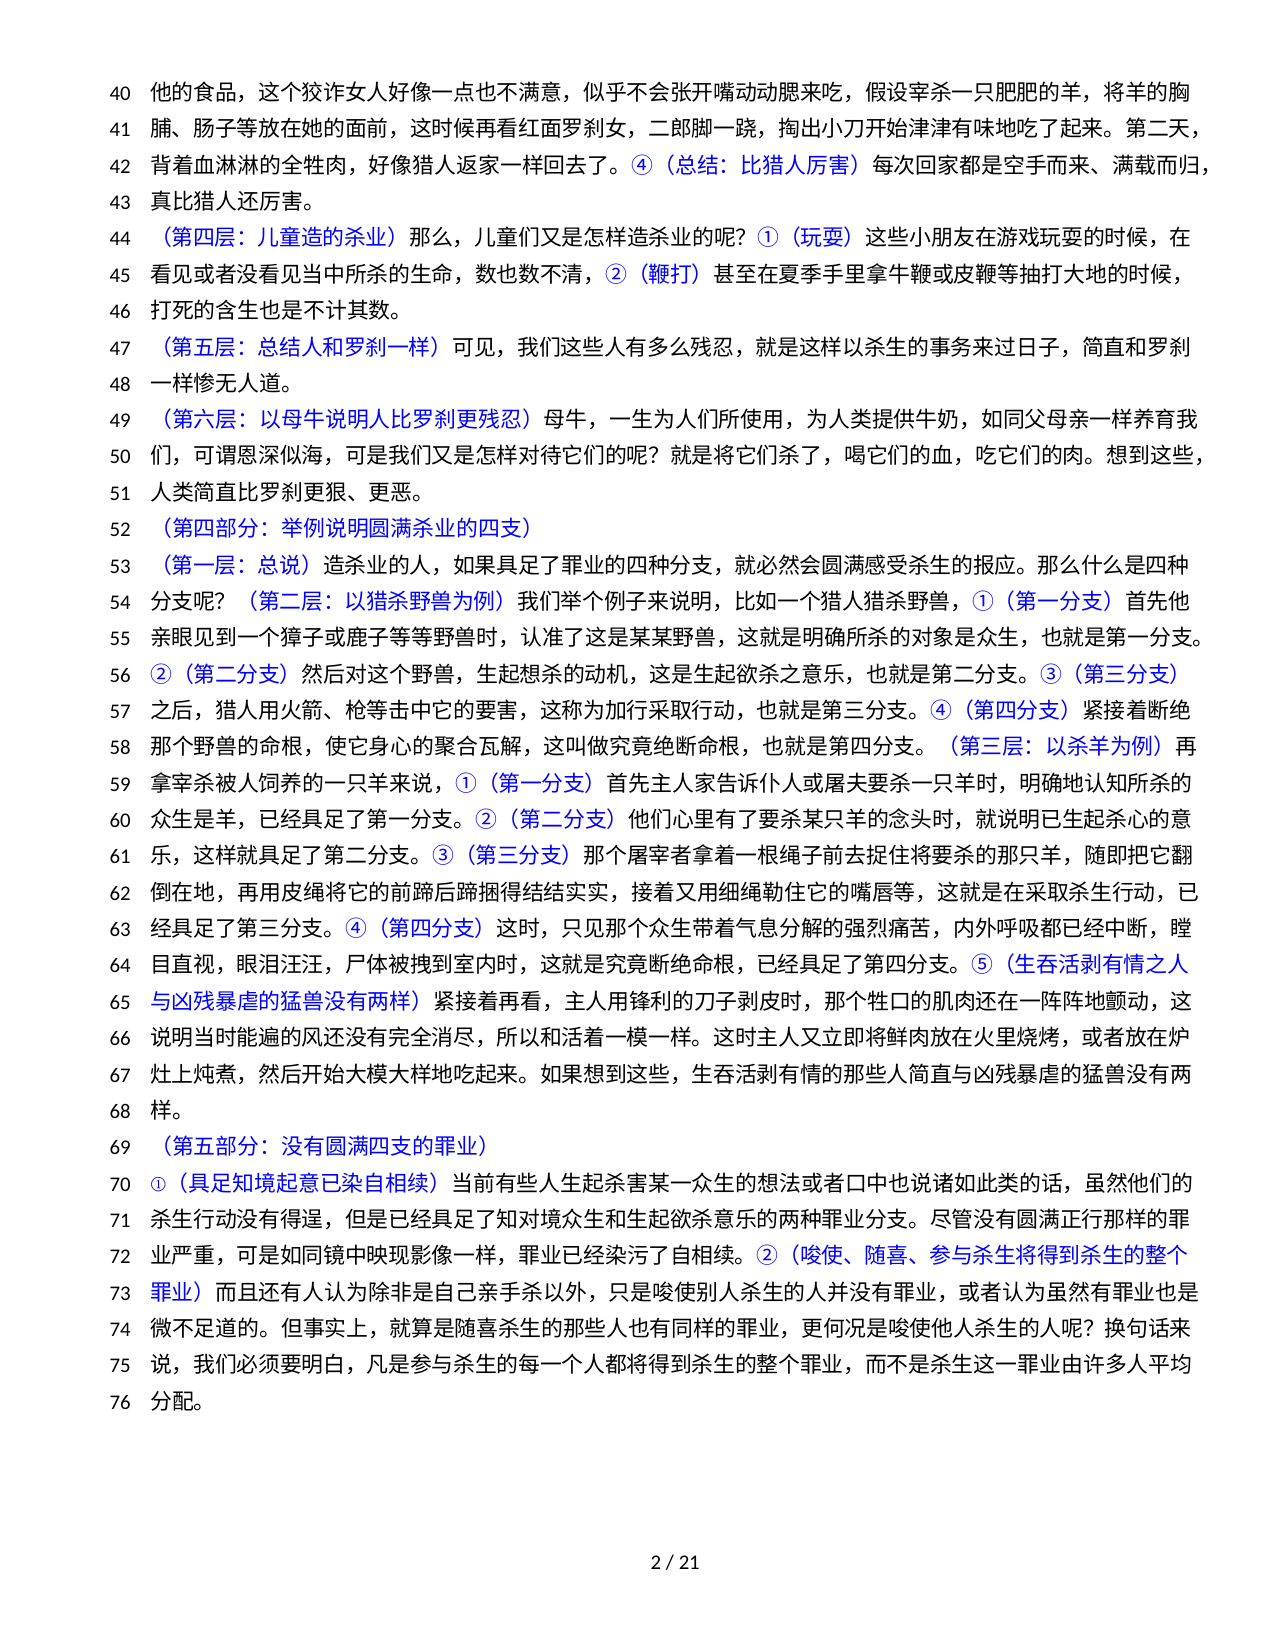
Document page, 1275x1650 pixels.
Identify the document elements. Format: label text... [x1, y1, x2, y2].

text （第五层：总结人和罗刹一样）可见，我们这些人有多么残忍，就是这样以杀生的事务来过日子，简直和罗刹一样惨无人道。 [150, 329, 1200, 397]
text （第六层：以母牛说明人比罗刹更残忍）母牛，一生为人们所使用，为人类提供牛奶，如同父母亲一样养育我们，可谓恩深似海，可是我们又是怎样对待它们的呢？就是将它们杀了，喝它们的血，吃它们的肉。想到这些，人类简直比罗刹更狠、更恶。 [150, 402, 1200, 507]
text ①（具足知境起意已染自相续）当前有些人生起杀害某一众生的想法或者口中也说诸如此类的话，虽然他们的杀生行动没有得逞，但是已经具足了知对境众生和生起欲杀意乐的两种罪业分支。尽管没有圆满正行那样的罪业严重，可是如同镜中映现影像一样，罪业已经染污了自相续。②（唆使、随喜、参与杀生将得到杀生的整个罪业）而且还有人认为除非是自己亲手杀以外，只是唆使别人杀生的人并没有罪业，或者认为虽然有罪业也是微不足道的。但事实上，就算是随喜杀生的那些人也有同样的罪业，更何况是唆使他人杀生的人呢？换句话来说，我们必须要明白，凡是参与杀生的每一个人都将得到杀生的整个罪业，而不是杀生这一罪业由许多人平均分配。 [150, 1166, 1200, 1416]
text （第三层：依女人而造的杀业）再看看依靠女人所造的杀业：①（订婚结婚）所有女子长大成人，在与别人订婚以后，对方奉送聘礼、结婚迎娶等时候要宰杀无数的羊只。②（回娘家杀生款待）从此之后，女人每次回娘家的时候，家人也一定要杀一个众生来款待她，③（亲友宴请杀羊）而且亲友们在宴请她的时候，如果摆上其他的食品，这个狡诈女人好像一点也不满意，似乎不会张开嘴动动腮来吃，假设宰杀一只肥肥的羊，将羊的胸脯、肠子等放在她的面前，这时候再看红面罗刹女，二郎脚一跷，掏出小刀开始津津有味地吃了起来。第二天，背着血淋淋的全牲肉，好像猎人返家一样回去了。④（总结：比猎人厉害）每次回家都是空手而来、满载而归，真比猎人还厉害。 [150, 75, 1200, 216]
text （第四部分：举例说明圆满杀业的四支） [150, 511, 1200, 543]
text （第五部分：没有圆满四支的罪业） [150, 1129, 1200, 1161]
text （第四层：儿童造的杀业）那么，儿童们又是怎样造杀业的呢？①（玩耍）这些小朋友在游戏玩耍的时候，在看见或者没看见当中所杀的生命，数也数不清，②（鞭打）甚至在夏季手里拿牛鞭或皮鞭等抽打大地的时候，打死的含生也是不计其数。 [150, 220, 1200, 325]
text （第一层：总说）造杀业的人，如果具足了罪业的四种分支，就必然会圆满感受杀生的报应。那么什么是四种分支呢？（第二层：以猎杀野兽为例）我们举个例子来说明，比如一个猎人猎杀野兽，①（第一分支）首先他亲眼见到一个獐子或鹿子等等野兽时，认准了这是某某野兽，这就是明确所杀的对象是众生，也就是第一分支。②（第二分支）然后对这个野兽，生起想杀的动机，这是生起欲杀之意乐，也就是第二分支。③（第三分支）之后，猎人用火箭、枪等击中它的要害，这称为加行采取行动，也就是第三分支。④（第四分支）紧接着断绝那个野兽的命根，使它身心的聚合瓦解，这叫做究竟绝断命根，也就是第四分支。（第三层：以杀羊为例）再拿宰杀被人饲养的一只羊来说，①（第一分支）首先主人家告诉仆人或屠夫要杀一只羊时，明确地认知所杀的众生是羊，已经具足了第一分支。②（第二分支）他们心里有了要杀某只羊的念头时，就说明已生起杀心的意乐，这样就具足了第二分支。③（第三分支）那个屠宰者拿着一根绳子前去捉住将要杀的那只羊，随即把它翻倒在地，再用皮绳将它的前蹄后蹄捆得结结实实，接着又用细绳勒住它的嘴唇等，这就是在采取杀生行动，已经具足了第三分支。④（第四分支）这时，只见那个众生带着气息分解的强烈痛苦，内外呼吸都已经中断，瞠目直视，眼泪汪汪，尸体被拽到室内时，这就是究竟断绝命根，已经具足了第四分支。⑤（生吞活剥有情之人与凶残暴虐的猛兽没有两样）紧接着再看，主人用锋利的刀子剥皮时，那个牲口的肌肉还在一阵阵地颤动，这说明当时能遍的风还没有完全消尽，所以和活着一模一样。这时主人又立即将鲜肉放在火里烧烤，或者放在炉灶上炖煮，然后开始大模大样地吃起来。如果想到这些，生吞活剥有情的那些人简直与凶残暴虐的猛兽没有两样。 [150, 548, 1200, 1124]
